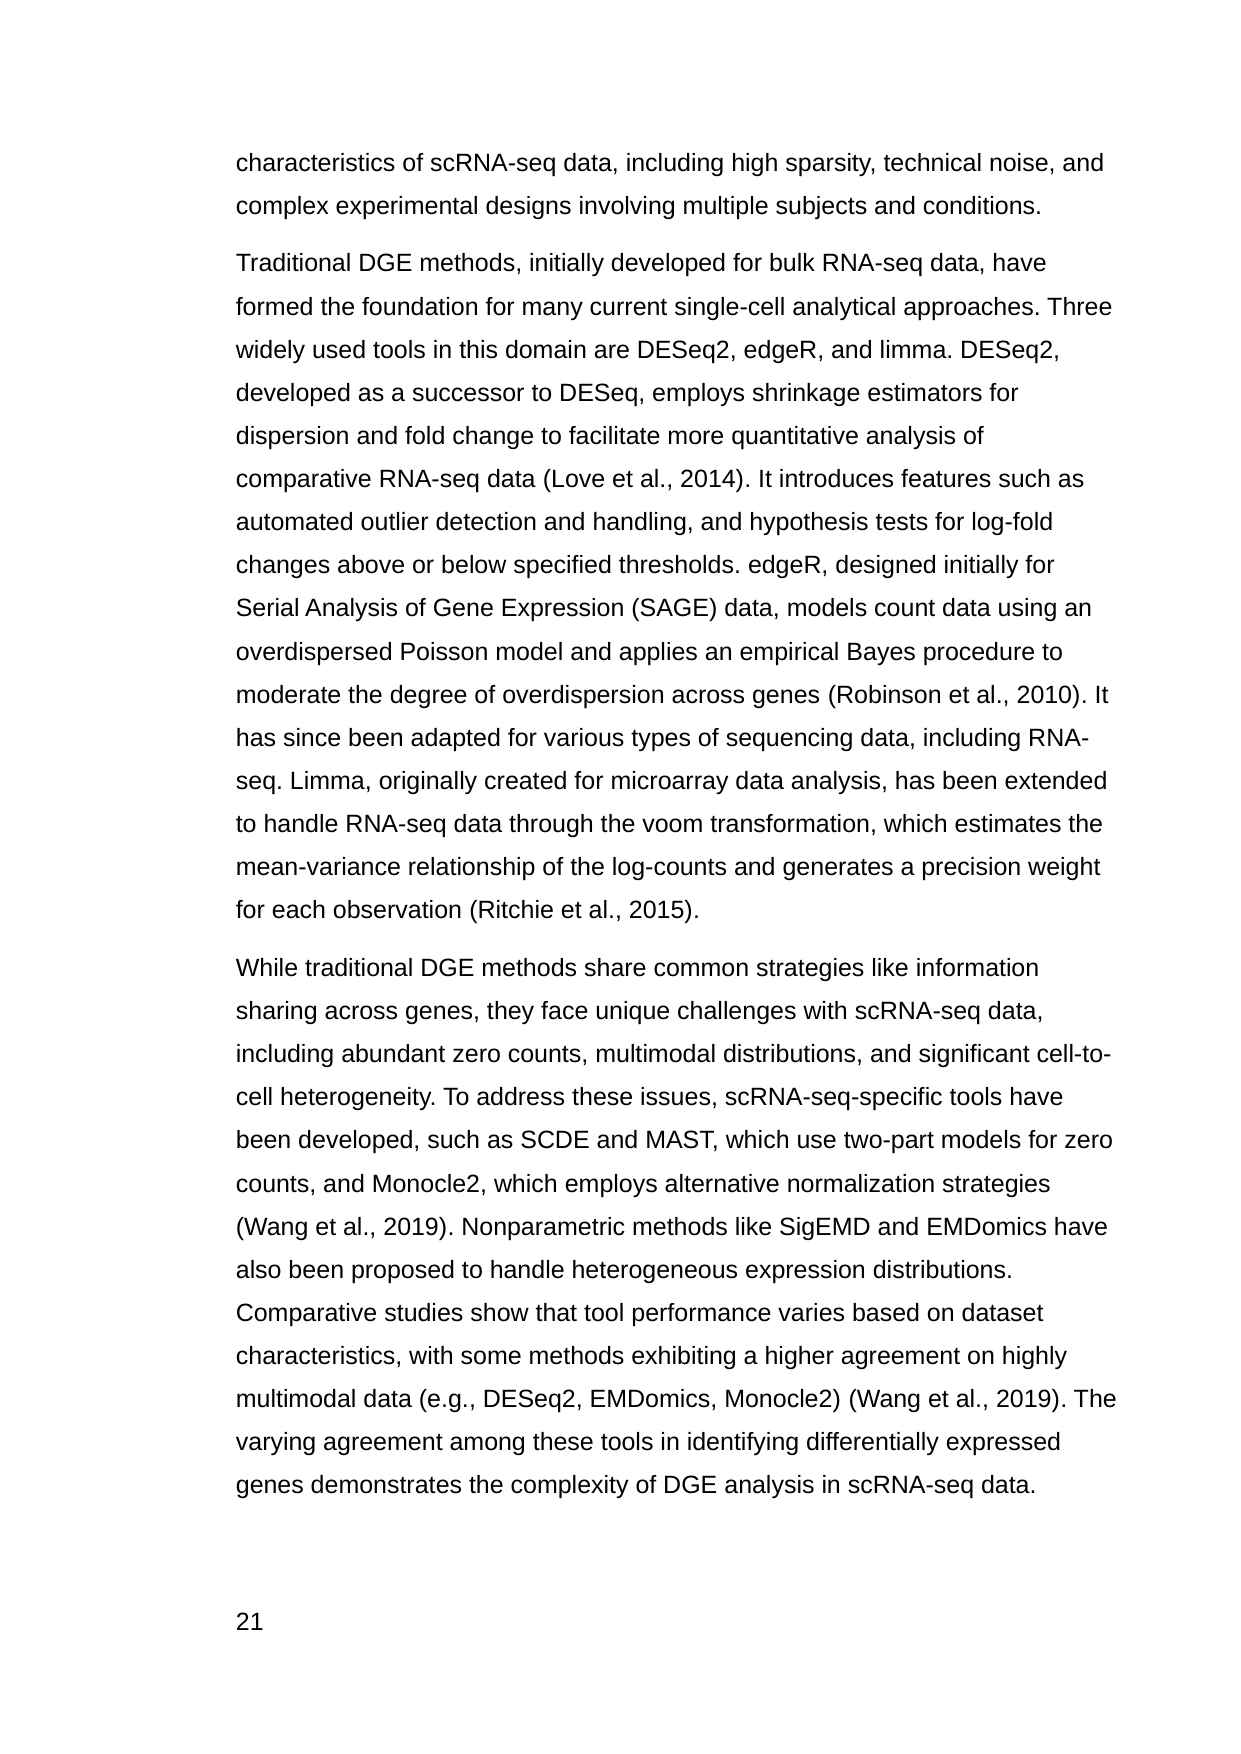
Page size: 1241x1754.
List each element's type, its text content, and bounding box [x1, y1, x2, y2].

text Traditional DGE methods, initially developed for bulk RNA-seq data, have formed the foundation for many current single-cell analytical approaches. Three widely used tools in this domain are DESeq2, edgeR, and limma. DESeq2, developed as a successor to DESeq, employs shrinkage estimators for dispersion and fold change to facilitate more quantitative analysis of comparative RNA-seq data (Love et al., 2014). It introduces features such as automated outlier detection and handling, and hypothesis tests for log-fold changes above or below specified thresholds. edgeR, designed initially for Serial Analysis of Gene Expression (SAGE) data, models count data using an overdispersed Poisson model and applies an empirical Bayes procedure to moderate the degree of overdispersion across genes (Robinson et al., 2010). It has since been adapted for various types of sequencing data, including RNA-seq. Limma, originally created for microarray data analysis, has been extended to handle RNA-seq data through the voom transformation, which estimates the mean-variance relationship of the log-counts and generates a precision weight for each observation (Ritchie et al., 2015). [236, 248, 1122, 924]
text While traditional DGE methods share common strategies like information sharing across genes, they face unique challenges with scRNA-seq data, including abundant zero counts, multimodal distributions, and significant cell-to-cell heterogeneity. To address these issues, scRNA-seq-specific tools have been developed, such as SCDE and MAST, which use two-part models for zero counts, and Monocle2, which employs alternative normalization strategies (Wang et al., 2019). Nonparametric methods like SigEMD and EMDomics have also been proposed to handle heterogeneous expression distributions. Comparative studies show that tool performance varies based on dataset characteristics, with some methods exhibiting a higher agreement on highly multimodal data (e.g., DESeq2, EMDomics, Monocle2) (Wang et al., 2019). The varying agreement among these tools in identifying differentially expressed genes demonstrates the complexity of DGE analysis in scRNA-seq data. [236, 953, 1122, 1499]
text characteristics of scRNA-seq data, including high sparsity, technical noise, and complex experimental designs involving multiple subjects and conditions. [236, 148, 1122, 219]
